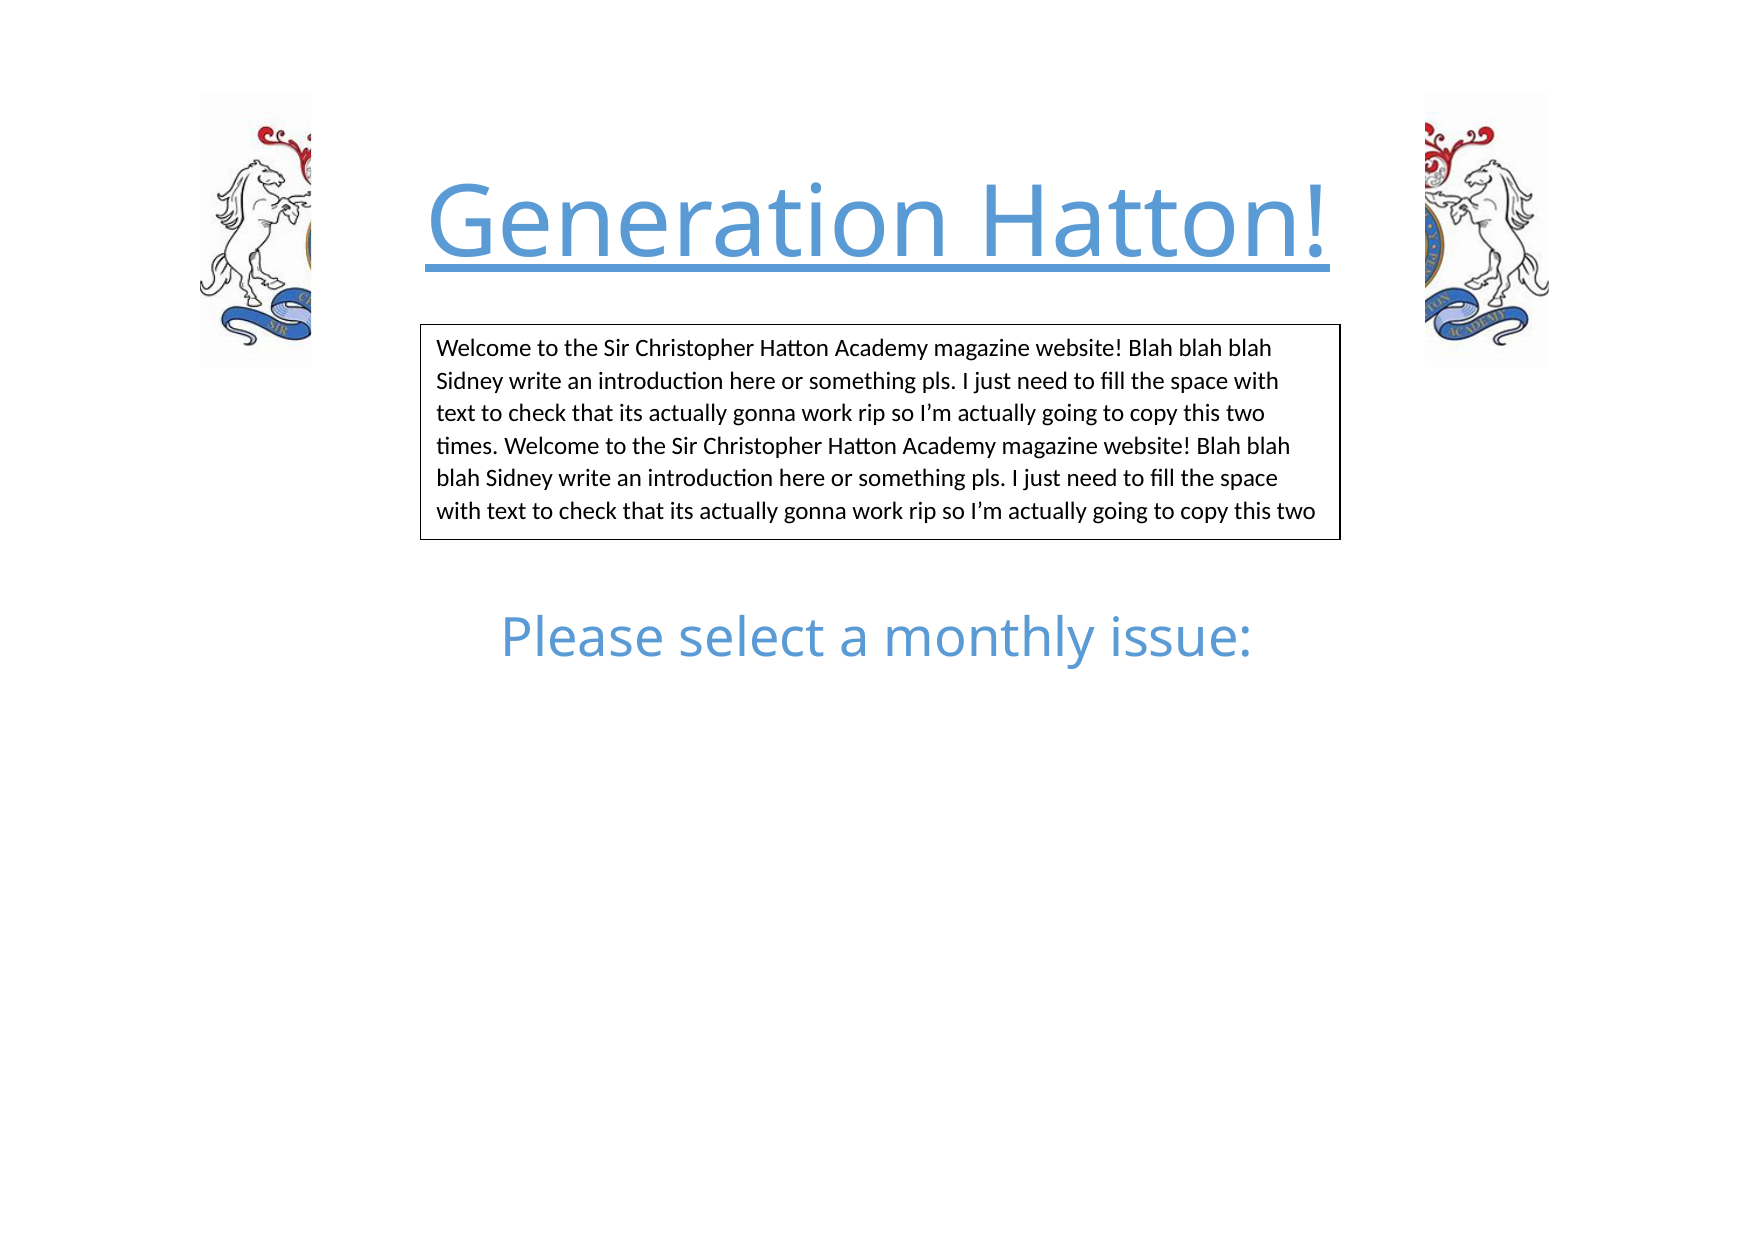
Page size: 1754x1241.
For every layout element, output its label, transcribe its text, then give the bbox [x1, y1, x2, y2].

text [1549, 150, 1604, 286]
text [421, 325, 1339, 539]
text [150, 150, 200, 286]
text Welcome to the Sir Christopher Hatton Academy magazine website! Blah blah blah Sidney write an introduction here or something pls. I just need to fill the space with text to check that its actually gonna work rip so I’m actually going to copy this two times. Welcome to the Sir Christopher Hatton Academy magazine website! Blah blah blah Sidney write an introduction here or something pls. I just need to fill the space with text to check that its actually gonna work rip so I’m actually going to copy this two times. [436, 332, 1324, 531]
text [436, 591, 1317, 699]
text Generation Hatton! [312, 150, 1425, 286]
text Please select a monthly issue: [451, 598, 1302, 672]
